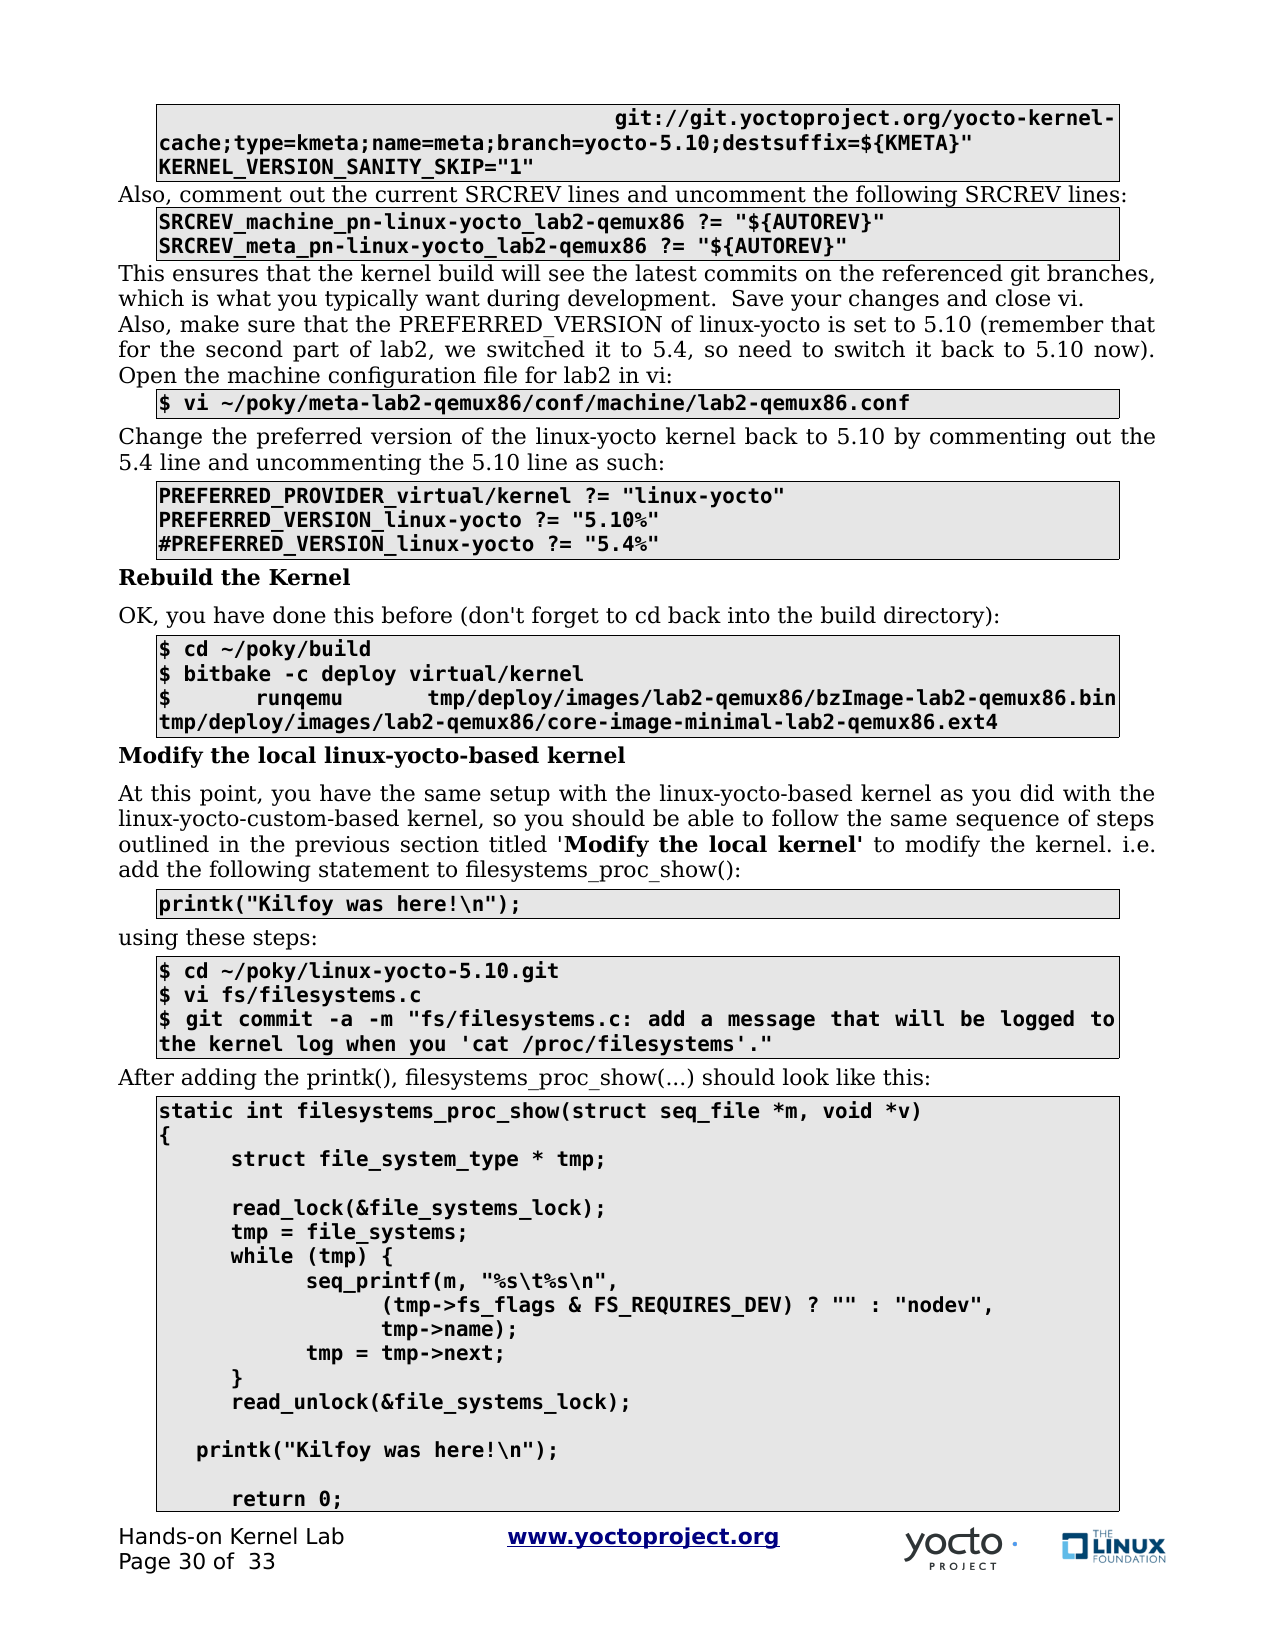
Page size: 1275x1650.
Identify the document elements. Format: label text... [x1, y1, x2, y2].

text printk("Kilfoy was here!\n"); [157, 890, 1119, 918]
text struct file_system_type * tmp; [157, 1145, 1119, 1169]
text KERNEL_VERSION_SANITY_SKIP="1" [157, 152, 1119, 181]
text Also, make sure that the PREFERRED_VERSION of linux-yocto is set to 5.10 (remember that for the second part of lab2, we switched it to 5.4, so need to switch it back to 5.10 now). Open the machine configuration file for lab2 in vi: [118, 312, 1157, 389]
text Rebuild the Kernel [118, 565, 1157, 591]
text tmp->name); [157, 1314, 1119, 1339]
text } [157, 1363, 1119, 1387]
text printk("Kilfoy was here!\n"); [157, 1436, 1119, 1460]
text read_unlock(&file_systems_lock); [157, 1387, 1119, 1412]
text Change the preferred version of the linux-yocto kernel back to 5.10 by commenting out the 5.4 line and uncommenting the 5.10 line as such: [118, 424, 1157, 475]
text { [157, 1120, 1119, 1145]
text At this point, you have the same setup with the linux-yocto-based kernel as you did with the linux-yocto-custom-based kernel, so you should be able to follow the same sequence of steps outlined in the previous section titled 'Modify the local kernel' to modify the kernel. i.e. add the following statement to filesystems_proc_show(): [118, 781, 1157, 883]
text (tmp->fs_flags & FS_REQUIRES_DEV) ? "" : "nodev", [157, 1290, 1119, 1314]
text PREFERRED_VERSION_linux-yocto ?= "5.10%" [157, 506, 1119, 530]
text Modify the local linux-yocto-based kernel [118, 743, 1157, 769]
text tmp = file_systems; [157, 1217, 1119, 1242]
text $ cd ~/poky/linux-yocto-5.10.git [157, 957, 1119, 981]
text static int filesystems_proc_show(struct seq_file *m, void *v) [157, 1097, 1119, 1120]
text using these steps: [118, 925, 1157, 950]
text SRCREV_meta_pn-linux-yocto_lab2-qemux86 ?= "${AUTOREV}" [157, 232, 1119, 260]
text tmp = tmp->next; [157, 1339, 1119, 1363]
text SRCREV_machine_pn-linux-yocto_lab2-qemux86 ?= "${AUTOREV}" [157, 208, 1119, 232]
text $ vi ~/poky/meta-lab2-qemux86/conf/machine/lab2-qemux86.conf [157, 390, 1119, 418]
text PREFERRED_PROVIDER_virtual/kernel ?= "linux-yocto" [157, 482, 1119, 506]
text $ vi fs/filesystems.c [157, 981, 1119, 1005]
text $ git commit -a -m "fs/filesystems.c: add a message that will be logged to the kernel log when you 'cat /proc/filesystems'." [157, 1005, 1119, 1058]
text return 0; [157, 1484, 1119, 1511]
text $ cd ~/poky/build [157, 636, 1119, 659]
text read_lock(&file_systems_lock); [157, 1193, 1119, 1217]
text $ bitbake -c deploy virtual/kernel [157, 659, 1119, 683]
text $ runqemu tmp/deploy/images/lab2-qemux86/bzImage-lab2-qemux86.bin tmp/deploy/images/lab2-qemux86/core-image-minimal-lab2-qemux86.ext4 [157, 683, 1119, 737]
text After adding the printk(), filesystems_proc_show(...) should look like this: [118, 1064, 1157, 1090]
text #PREFERRED_VERSION_linux-yocto ?= "5.4%" [157, 530, 1119, 559]
text while (tmp) { [157, 1242, 1119, 1266]
text OK, you have done this before (don't forget to cd back into the build directory): [118, 603, 1157, 629]
text Also, comment out the current SRCREV lines and uncomment the following SRCREV lines: [118, 182, 1157, 207]
text This ensures that the kernel build will see the latest commits on the referenced git branches, which is what you typically want during development. Save your changes and close vi. [118, 261, 1157, 312]
text git://git.yoctoproject.org/yocto-kernel-cache;type=kmeta;name=meta;branch=yocto-5.10;destsuffix=${KMETA}" [157, 105, 1119, 152]
text seq_printf(m, "%s\t%s\n", [157, 1266, 1119, 1290]
